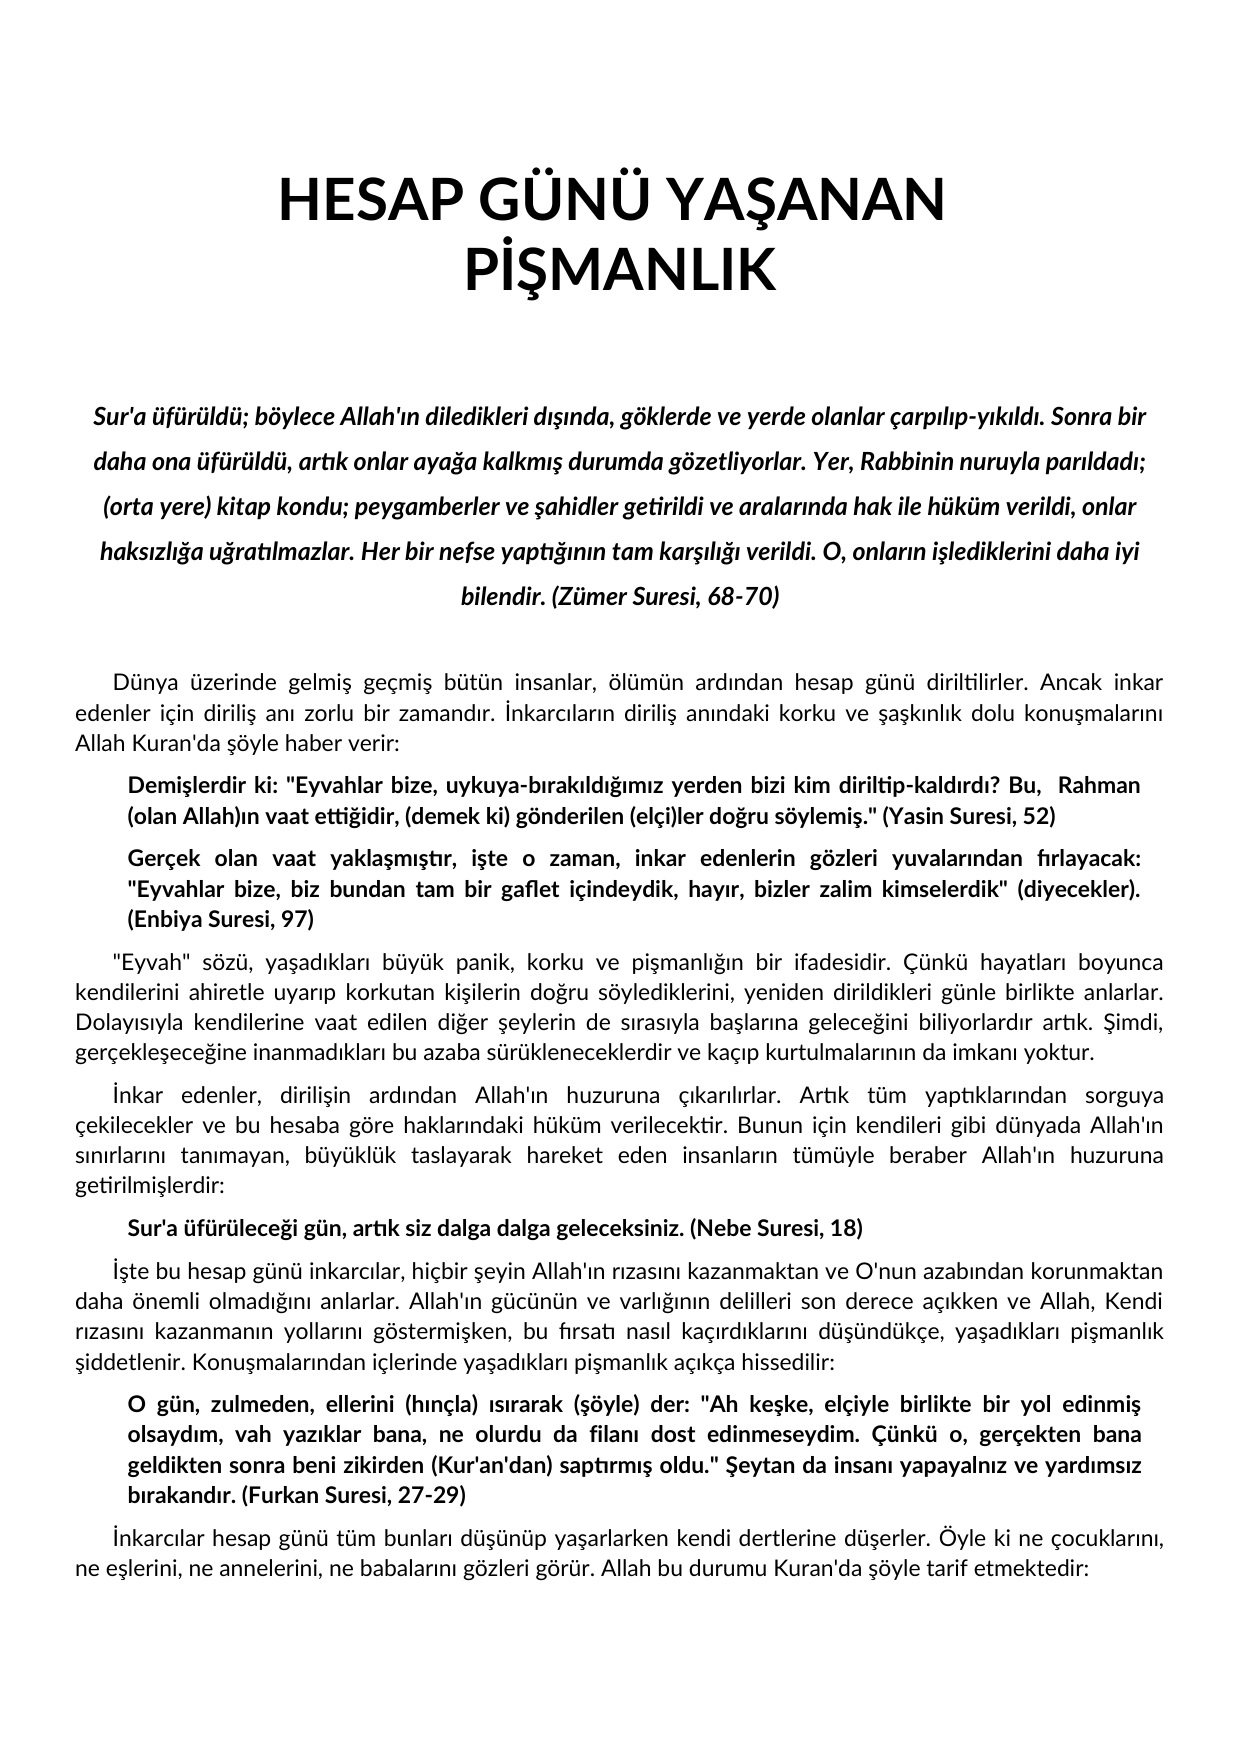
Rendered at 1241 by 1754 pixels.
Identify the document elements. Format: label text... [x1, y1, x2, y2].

text Gerçek olan vaat yaklaşmıştır, işte o zaman, inkar edenlerin gözleri yuvalarından fırlayacak: "Eyvahlar bize, biz bundan tam bir gaflet içindeydik, hayır, bizler zalim kimselerdik" (diyecekler). (Enbiya Suresi, 97) [127, 844, 1143, 932]
text O gün, zulmeden, ellerini (hınçla) ısırarak (şöyle) der: "Ah keşke, elçiyle birlikte bir yol edinmiş olsaydım, vah yazıklar bana, ne olurdu da filanı dost edinmeseydim. Çünkü o, gerçekten bana geldikten sonra beni zikirden (Kur'an'dan) saptırmış oldu." Şeytan da insanı yapayalnız ve yardımsız bırakandır. (Furkan Suresi, 27-29) [127, 1390, 1143, 1508]
text İnkarcılar hesap günü tüm bunları düşünüp yaşarlarken kendi dertlerine düşerler. Öyle ki ne çocuklarını, ne eşlerini, ne annelerini, ne babalarını gözleri görür. Allah bu durumu Kuran'da şöyle tarif etmektedir: [75, 1523, 1165, 1581]
text Sur'a üfürüleceği gün, artık siz dalga dalga geleceksiniz. (Nebe Suresi, 18) [127, 1214, 1143, 1241]
text Dünya üzerinde gelmiş geçmiş bütün insanlar, ölümün ardından hesap günü diriltilirler. Ancak inkar edenler için diriliş anı zorlu bir zamandır. İnkarcıların diriliş anındaki korku ve şaşkınlık dolu konuşmalarını Allah Kuran'da şöyle haber verir: [75, 668, 1165, 756]
text İnkar edenler, dirilişin ardından Allah'ın huzuruna çıkarılırlar. Artık tüm yaptıklarından sorguya çekilecekler ve bu hesaba göre haklarındaki hüküm verilecektir. Bunun için kendileri gibi dünyada Allah'ın sınırlarını tanımayan, büyüklük taslayarak hareket eden insanların tümüyle beraber Allah'ın huzuruna getirilmişlerdir: [75, 1081, 1165, 1199]
text Demişlerdir ki: "Eyvahlar bize, uykuya-bırakıldığımız yerden bizi kim diriltip-kaldırdı? Bu, Rahman (olan Allah)ın vaat ettiğidir, (demek ki) gönderilen (elçi)ler doğru söylemiş." (Yasin Suresi, 52) [127, 771, 1143, 829]
text İşte bu hesap günü inkarcılar, hiçbir şeyin Allah'ın rızasını kazanmaktan ve O'nun azabından korunmaktan daha önemli olmadığını anlarlar. Allah'ın gücünün ve varlığının delilleri son derece açıkken ve Allah, Kendi rızasını kazanmanın yollarını göstermişken, bu fırsatı nasıl kaçırdıklarını düşündükçe, yaşadıkları pişmanlık şiddetlenir. Konuşmalarından içlerinde yaşadıkları pişmanlık açıkça hissedilir: [75, 1257, 1165, 1375]
text "Eyvah" sözü, yaşadıkları büyük panik, korku ve pişmanlığın bir ifadesidir. Çünkü hayatları boyunca kendilerini ahiretle uyarıp korkutan kişilerin doğru söylediklerini, yeniden dirildikleri günle birlikte anlarlar. Dolayısıyla kendilerine vaat edilen diğer şeylerin de sırasıyla başlarına geleceğini biliyorlardır artık. Şimdi, gerçekleşeceğine inanmadıkları bu azaba sürükleneceklerdir ve kaçıp kurtulmalarının da imkanı yoktur. [75, 947, 1165, 1065]
text Sur'a üfürüldü; böylece Allah'ın diledikleri dışında, göklerde ve yerde olanlar çarpılıp-yıkıldı. Sonra bir daha ona üfürüldü, artık onlar ayağa kalkmış durumda gözetliyorlar. Yer, Rabbinin nuruyla parıldadı; (orta yere) kitap kondu; peygamberler ve şahidler getirildi ve aralarında hak ile hüküm verildi, onlar haksızlığa uğratılmazlar. Her bir nefse yaptığının tam karşılığı verildi. O, onların işlediklerini daha iyi bilendir. (Zümer Suresi, 68-70) [75, 400, 1165, 610]
subtitle HESAP GÜNÜ YAŞANAN PİŞMANLIK [75, 162, 1165, 302]
